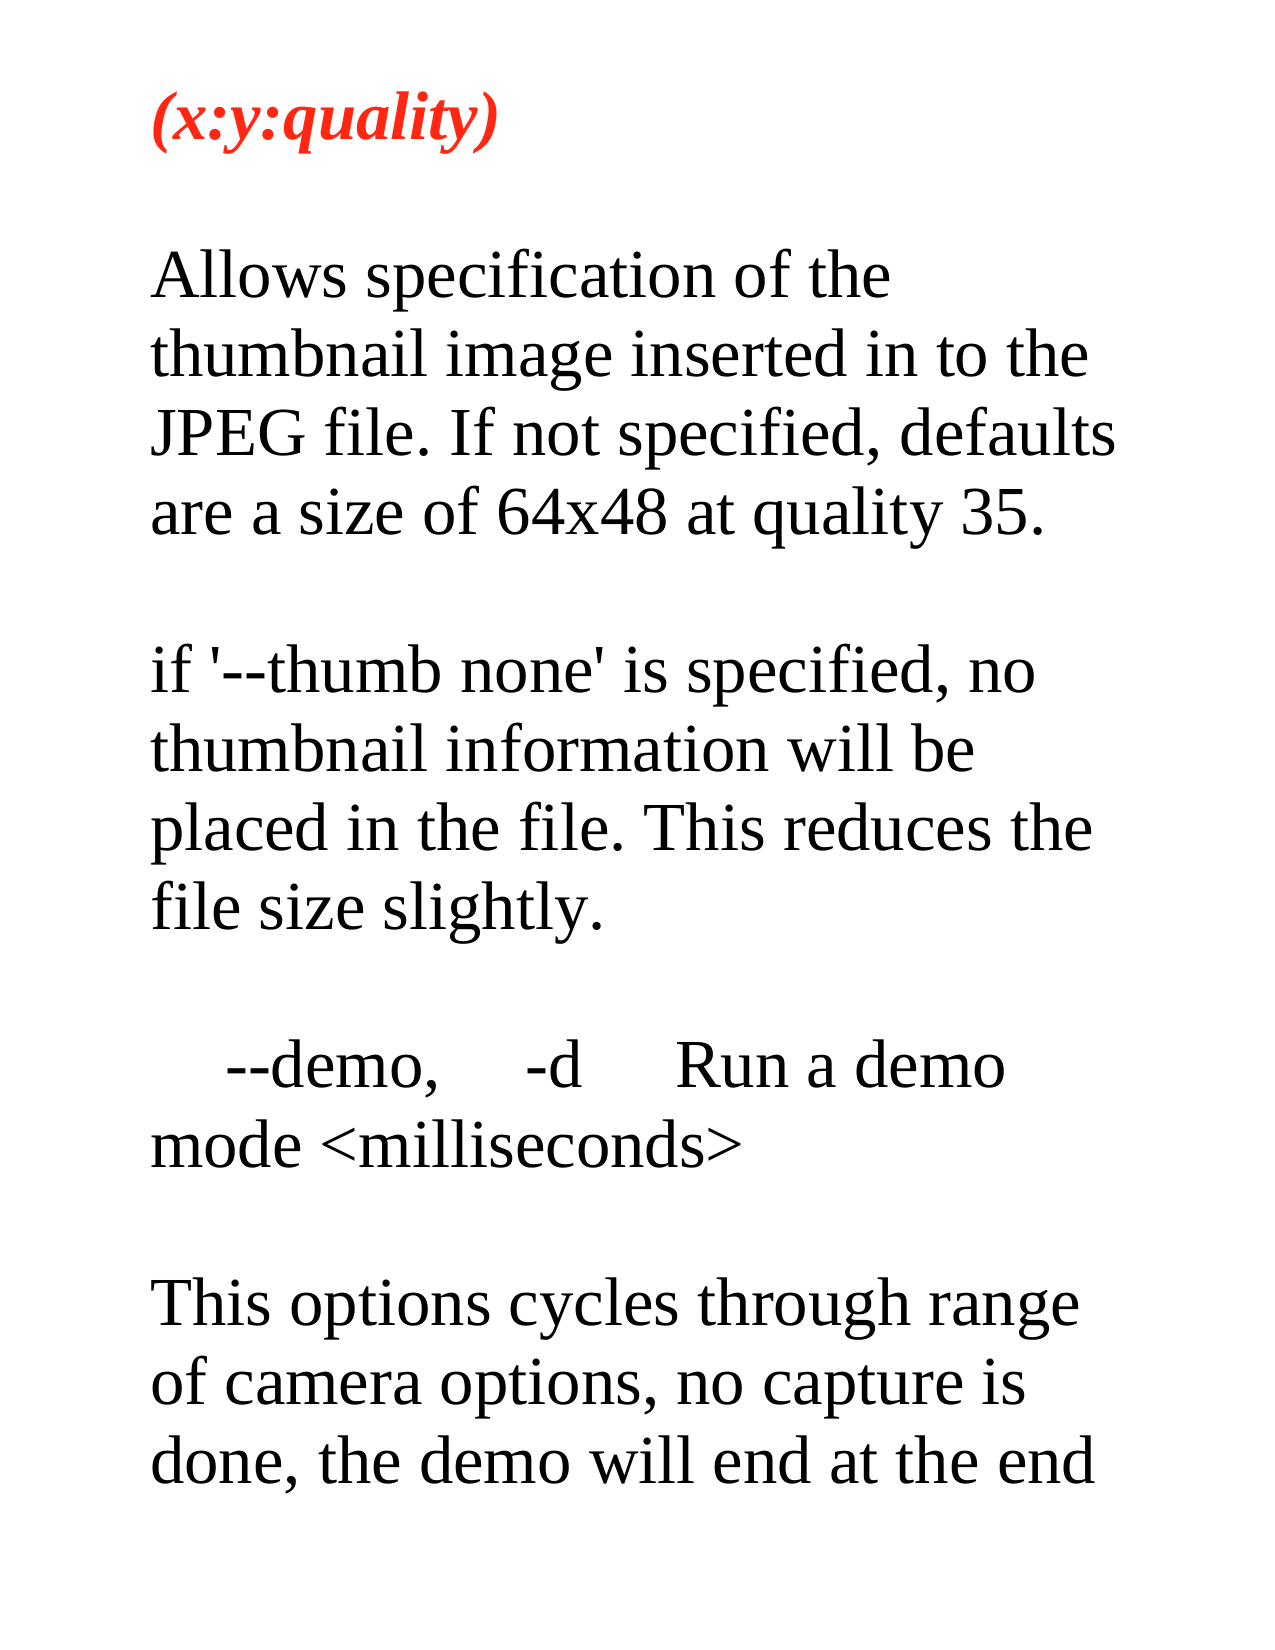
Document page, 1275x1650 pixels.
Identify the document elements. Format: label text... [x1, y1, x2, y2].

text This options cycles through range of camera options, no capture is done, the demo will end at the end [150, 1261, 1125, 1498]
text if '--thumb none' is specified, no thumbnail information will be placed in the file. This reduces the file size slightly. [150, 628, 1125, 945]
text (x:y:quality) [150, 75, 1125, 154]
text --demo, -d Run a demo mode <milliseconds> [150, 1024, 1125, 1182]
text Allows specification of the thumbnail image inserted in to the JPEG file. If not specified, defaults are a size of 64x48 at quality 35. [150, 233, 1125, 549]
